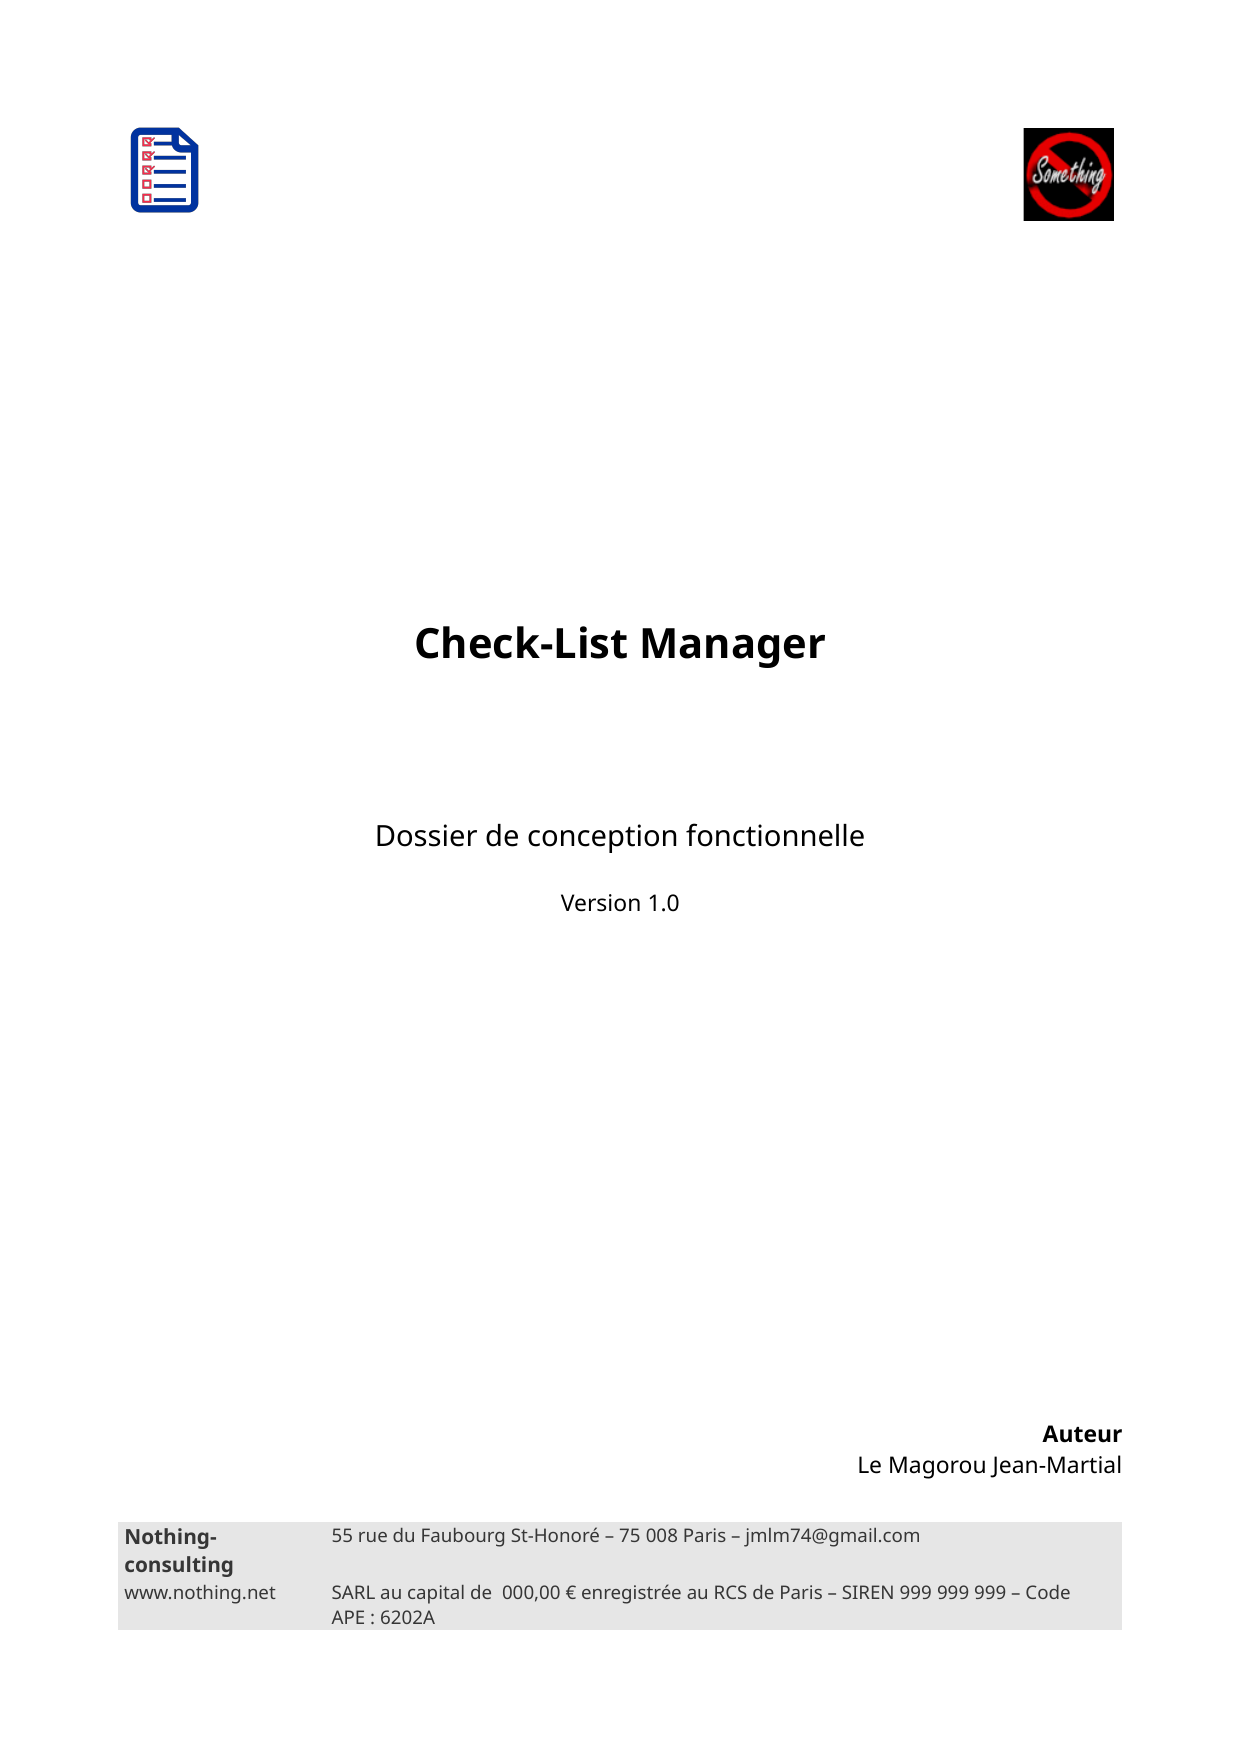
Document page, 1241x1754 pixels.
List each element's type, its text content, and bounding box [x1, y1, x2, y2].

text Check-List Manager [118, 614, 1122, 671]
text Le Magorou Jean-Martial [118, 1449, 1122, 1480]
picture [122, 127, 207, 213]
text Dossier de conception fonctionnelle [118, 816, 1122, 855]
picture [1023, 128, 1114, 221]
text Version 1.0 [118, 887, 1122, 918]
text Auteur [118, 1418, 1122, 1449]
